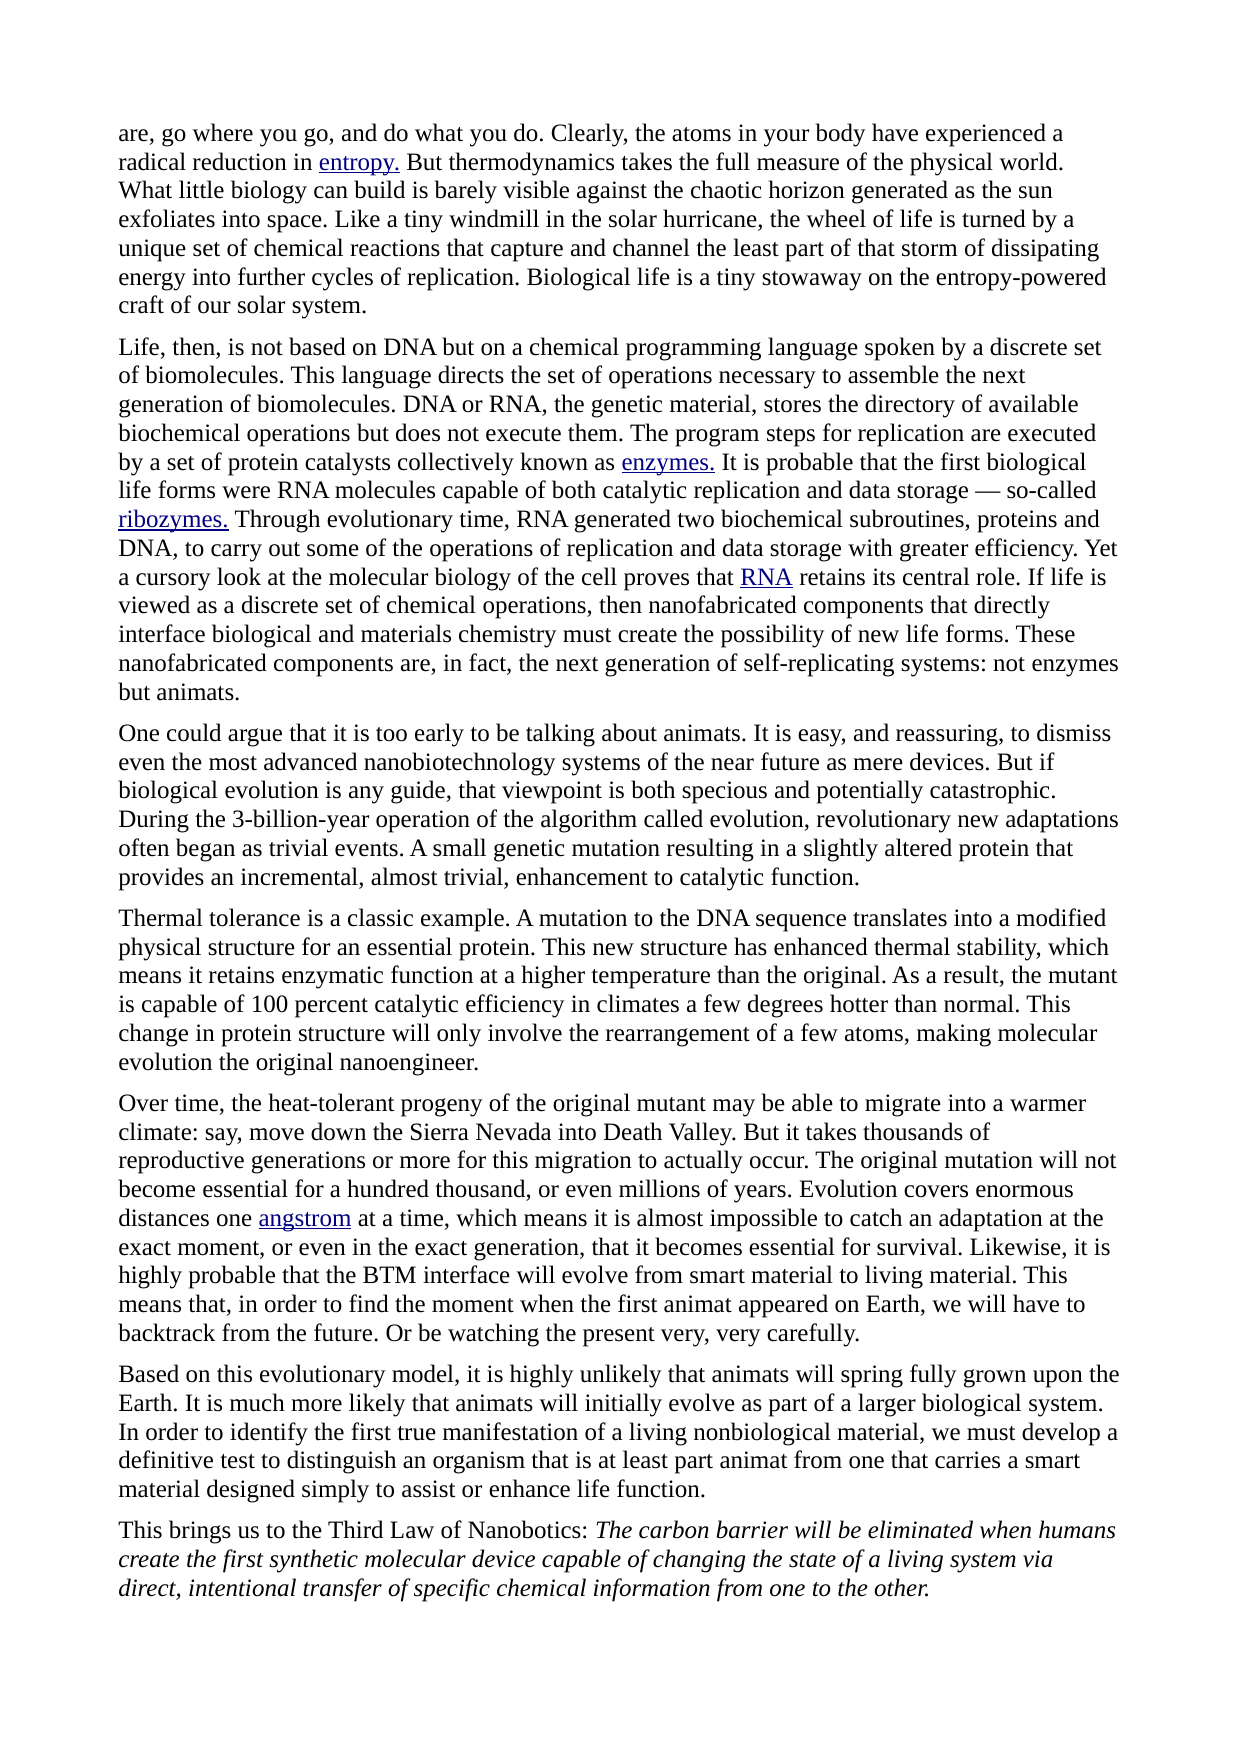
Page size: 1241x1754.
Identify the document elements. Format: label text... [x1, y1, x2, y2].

text are, go where you go, and do what you do. Clearly, the atoms in your body have experienced a radical reduction in entropy. But thermodynamics takes the full measure of the physical world. What little biology can build is barely visible against the chaotic horizon generated as the sun exfoliates into space. Like a tiny windmill in the solar hurricane, the wheel of life is turned by a unique set of chemical reactions that capture and channel the least part of that storm of dissipating energy into further cycles of replication. Biological life is a tiny stowaway on the entropy-powered craft of our solar system. [118, 118, 1122, 319]
text Life, then, is not based on DNA but on a chemical programming language spoken by a discrete set of biomolecules. This language directs the set of operations necessary to assemble the next generation of biomolecules. DNA or RNA, the genetic material, stores the directory of available biochemical operations but does not execute them. The program steps for replication are executed by a set of protein catalysts collectively known as enzymes. It is probable that the first biological life forms were RNA molecules capable of both catalytic replication and data storage — so-called ribozymes. Through evolutionary time, RNA generated two biochemical subroutines, proteins and DNA, to carry out some of the operations of replication and data storage with greater efficiency. Yet a cursory look at the molecular biology of the cell proves that RNA retains its central role. If life is viewed as a discrete set of chemical operations, then nanofabricated components that directly interface biological and materials chemistry must create the possibility of new life forms. These nanofabricated components are, in fact, the next generation of self-replicating systems: not enzymes but animats. [118, 332, 1122, 706]
text Thermal tolerance is a classic example. A mutation to the DNA sequence translates into a modified physical structure for an essential protein. This new structure has enhanced thermal stability, which means it retains enzymatic function at a higher temperature than the original. As a result, the mutant is capable of 100 percent catalytic efficiency in climates a few degrees hotter than normal. This change in protein structure will only involve the rearrangement of a few atoms, making molecular evolution the original nanoengineer. [118, 903, 1122, 1076]
text Based on this evolutionary model, it is highly unlikely that animats will spring fully grown upon the Earth. It is much more likely that animats will initially evolve as part of a larger biological system. In order to identify the first true manifestation of a living nonbiological material, we must develop a definitive test to distinguish an organism that is at least part animat from one that carries a smart material designed simply to assist or enhance life function. [118, 1359, 1122, 1503]
text This brings us to the Third Law of Nanobotics: The carbon barrier will be eliminated when humans create the first synthetic molecular device capable of changing the state of a living system via direct, intentional transfer of specific chemical information from one to the other. [118, 1516, 1122, 1602]
text One could argue that it is too early to be talking about animats. It is easy, and reassuring, to dismiss even the most advanced nanobiotechnology systems of the near future as mere devices. But if biological evolution is any guide, that viewpoint is both specious and potentially catastrophic. During the 3-billion-year operation of the algorithm called evolution, revolutionary new adaptations often began as trivial events. A small genetic mutation resulting in a slightly altered protein that provides an incremental, almost trivial, enhancement to catalytic function. [118, 718, 1122, 891]
text Over time, the heat-tolerant progeny of the original mutant may be able to migrate into a warmer climate: say, move down the Sierra Nevada into Death Valley. But it takes thousands of reproductive generations or more for this migration to actually occur. The original mutation will not become essential for a hundred thousand, or even millions of years. Evolution covers enormous distances one angstrom at a time, which means it is almost impossible to catch an adaptation at the exact moment, or even in the exact generation, that it becomes essential for survival. Likewise, it is highly probable that the BTM interface will evolve from smart material to living material. This means that, in order to find the moment when the first animat appeared on Earth, we will have to backtrack from the future. Or be watching the present very, very carefully. [118, 1088, 1122, 1347]
